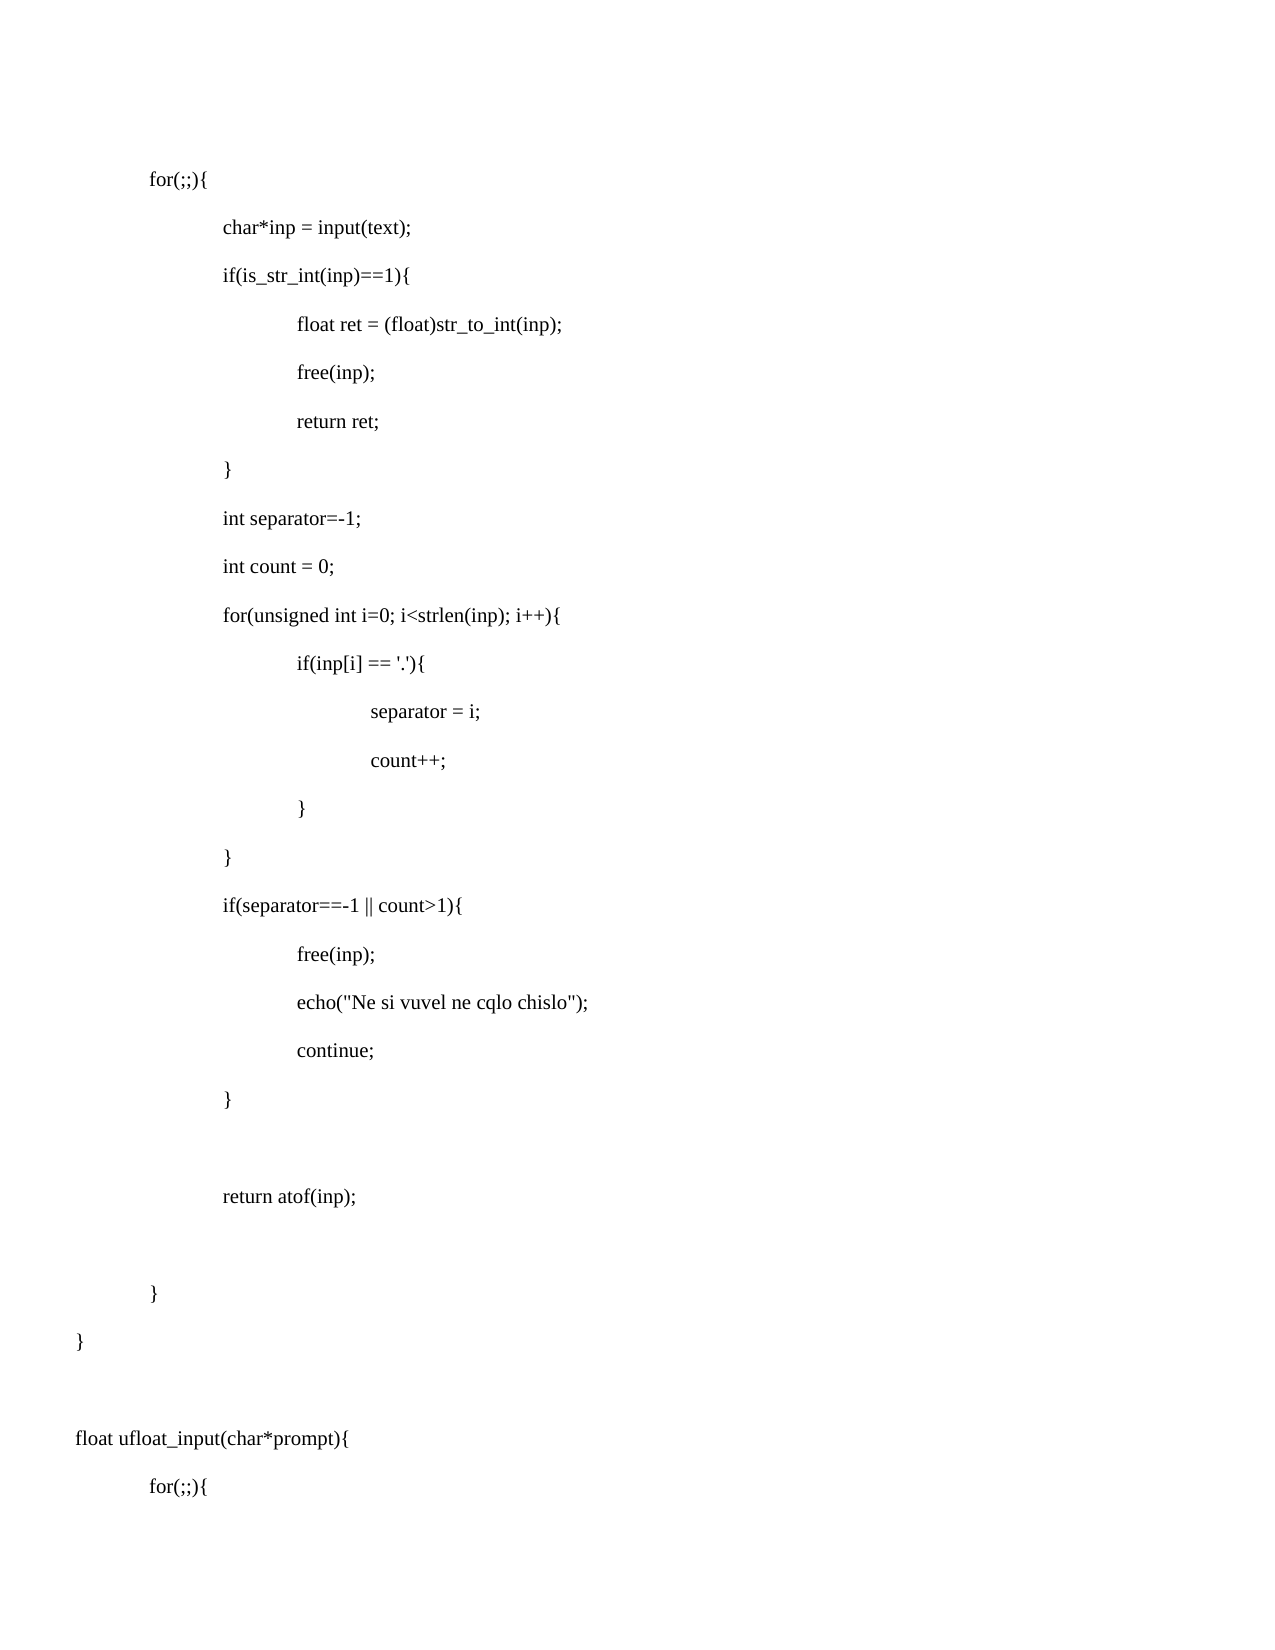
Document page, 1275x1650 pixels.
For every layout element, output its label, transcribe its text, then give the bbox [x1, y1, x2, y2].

text continue; [75, 1038, 1209, 1062]
text for(;;){ [75, 1474, 1209, 1498]
text if(separator==-1 || count>1){ [75, 893, 1209, 917]
text } [75, 1087, 1209, 1111]
text char*inp = input(text); [75, 215, 1209, 239]
text } [75, 1329, 1209, 1353]
text return ret; [75, 409, 1209, 433]
text free(inp); [75, 360, 1209, 384]
text if(is_str_int(inp)==1){ [75, 263, 1209, 287]
text int separator=-1; [75, 506, 1209, 530]
text for(unsigned int i=0; i<strlen(inp); i++){ [75, 602, 1209, 627]
text if(inp[i] == '.'){ [75, 651, 1209, 675]
text } [75, 796, 1209, 820]
text } [75, 1281, 1209, 1305]
text count++; [75, 748, 1209, 772]
text int count = 0; [75, 554, 1209, 578]
text } [75, 845, 1209, 869]
text for(;;){ [75, 167, 1209, 191]
text separator = i; [75, 699, 1209, 723]
text } [75, 457, 1209, 481]
text return atof(inp); [75, 1184, 1209, 1208]
text echo("Ne si vuvel ne cqlo chislo"); [75, 990, 1209, 1014]
text free(inp); [75, 942, 1209, 966]
text float ret = (float)str_to_int(inp); [75, 312, 1209, 336]
text float ufloat_input(char*prompt){ [75, 1426, 1209, 1450]
